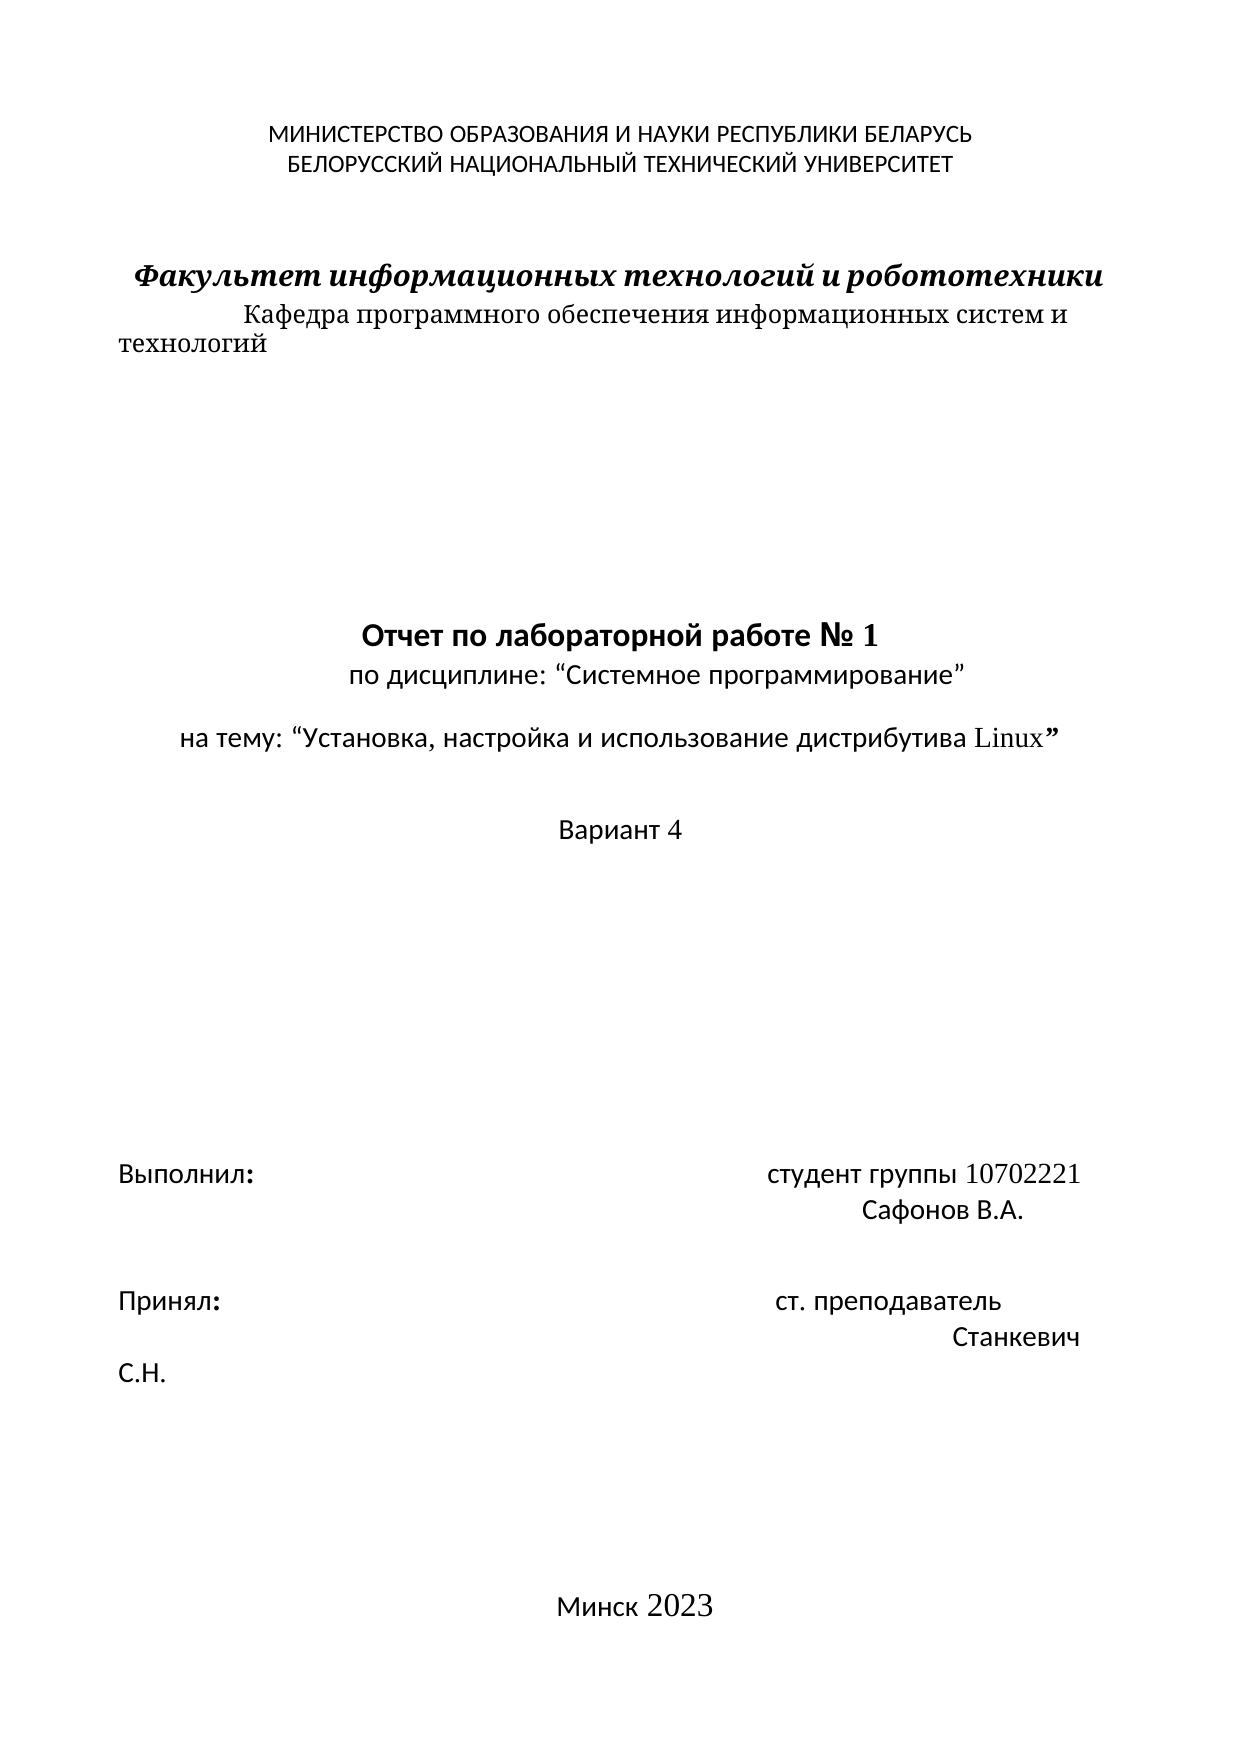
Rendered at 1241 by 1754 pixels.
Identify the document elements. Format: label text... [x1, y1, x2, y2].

text Факультет информационных технологий и робототехники [118, 260, 1122, 294]
text по дисциплине: “Системное программирование” [118, 656, 1196, 692]
text Кафедра программного обеспечения информационных систем и технологий [118, 300, 1122, 358]
text Минск 2023 [118, 1585, 1122, 1624]
text Выполнил: студент группы 10702221 [118, 1155, 1122, 1191]
text МИНИСТЕРСТВО ОБРАЗОВАНИЯ И НАУКИ РЕСПУБЛИКИ БЕЛАРУСЬ [118, 118, 1122, 149]
text Вариант 4 [118, 811, 1122, 847]
text на тему: “Установка, настройка и использование дистрибутива Linux” [118, 719, 1122, 755]
text Сафонов В.А. [118, 1191, 1122, 1226]
text Станкевич С.Н. [118, 1318, 1122, 1389]
text Отчет по лабораторной работе № 1 [118, 611, 1122, 656]
text Принял: ст. преподаватель [118, 1282, 1122, 1318]
text БЕЛОРУССКИЙ НАЦИОНАЛЬНЫЙ ТЕХНИЧЕСКИЙ УНИВЕРСИТЕТ [118, 149, 1122, 179]
